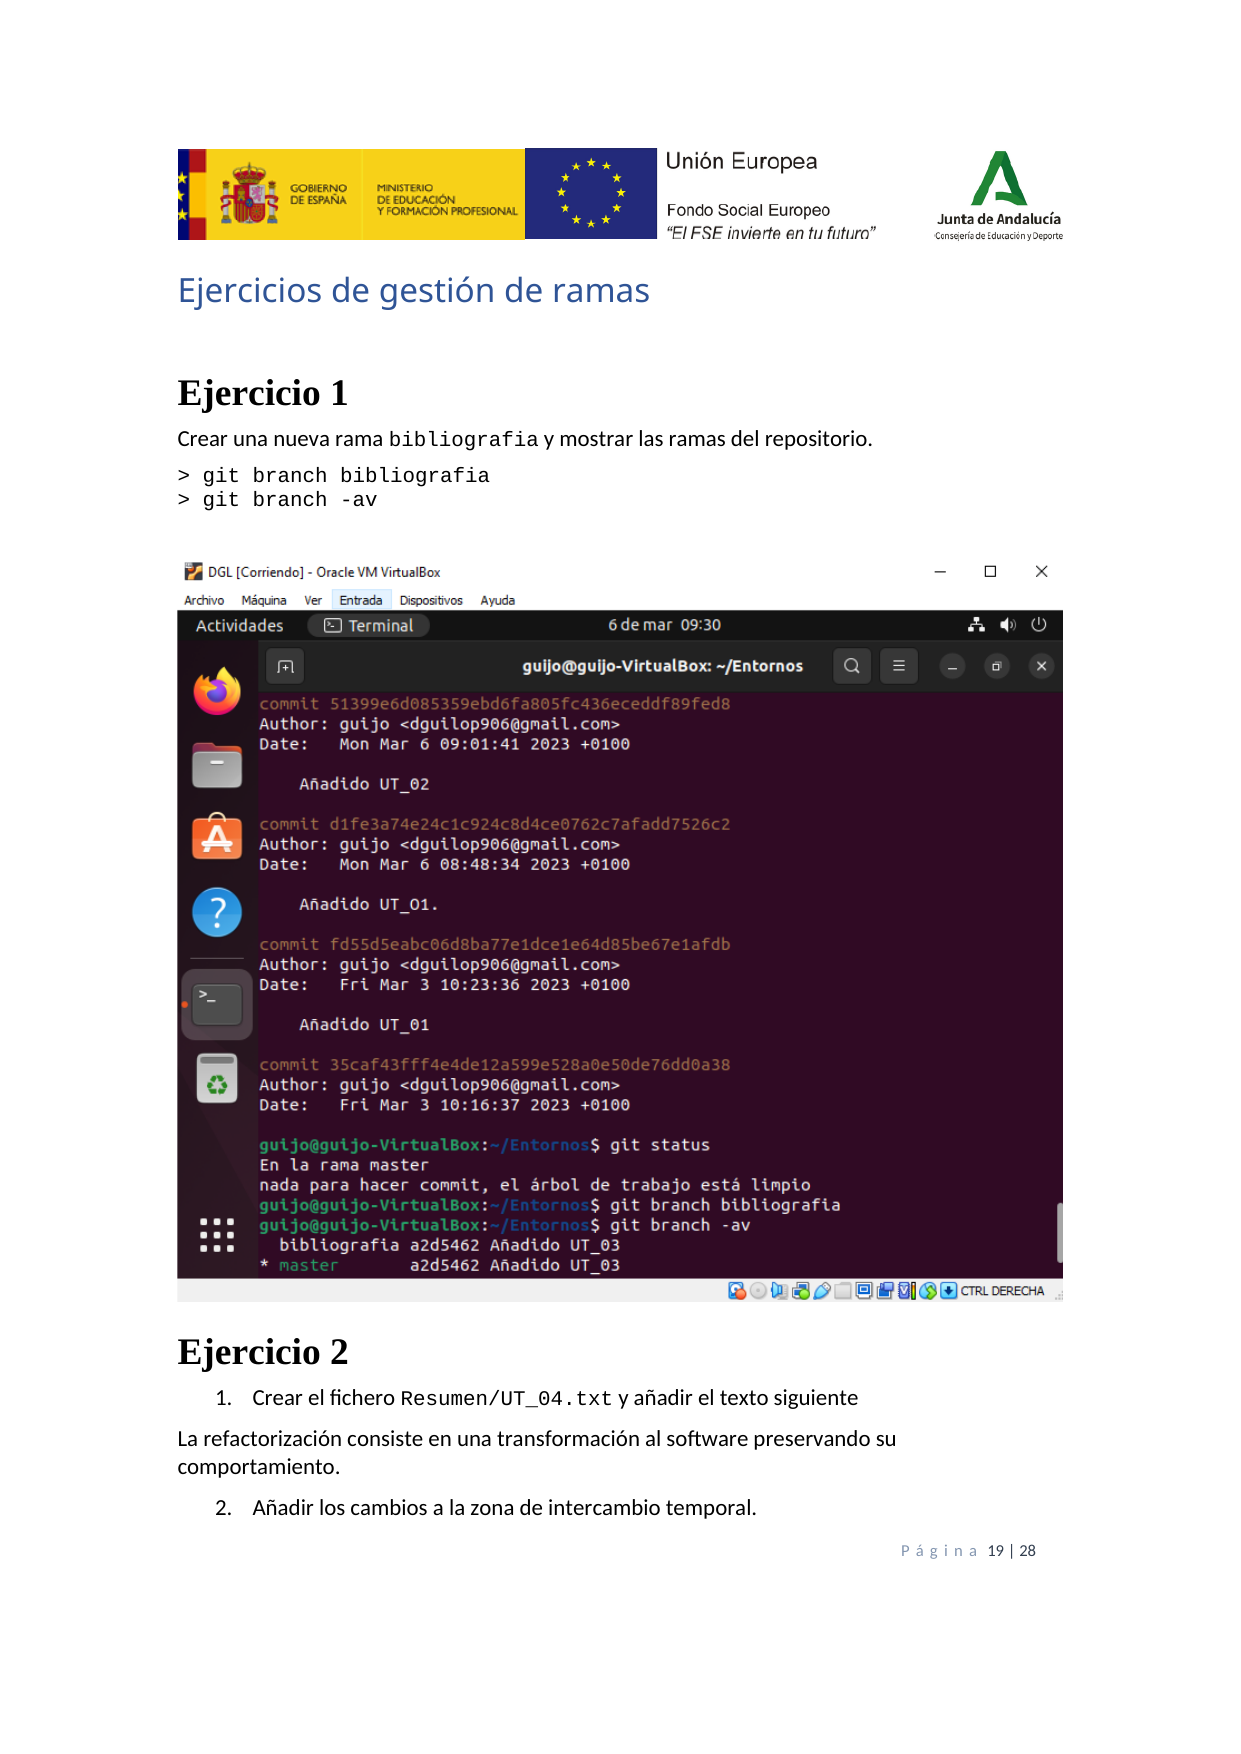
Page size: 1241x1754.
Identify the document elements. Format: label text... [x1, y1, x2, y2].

text > git branch -av [177, 489, 1063, 512]
list Añadir los cambios a la zona de intercambio temporal. [215, 1493, 1063, 1521]
text Ejercicio 2 [177, 1330, 1063, 1373]
text > git branch bibliografia [177, 465, 1063, 489]
text Crear una nueva rama bibliografia y mostrar las ramas del repositorio. [177, 424, 1063, 453]
text La refactorización consiste en una transformación al software preservando su comportamiento. [177, 1424, 1063, 1480]
subtitle Ejercicio 1 [177, 371, 1063, 414]
subtitle Ejercicios de gestión de ramas [177, 267, 1063, 313]
list Crear el fichero Resumen/UT_04.txt y añadir el texto siguiente [215, 1383, 1063, 1412]
